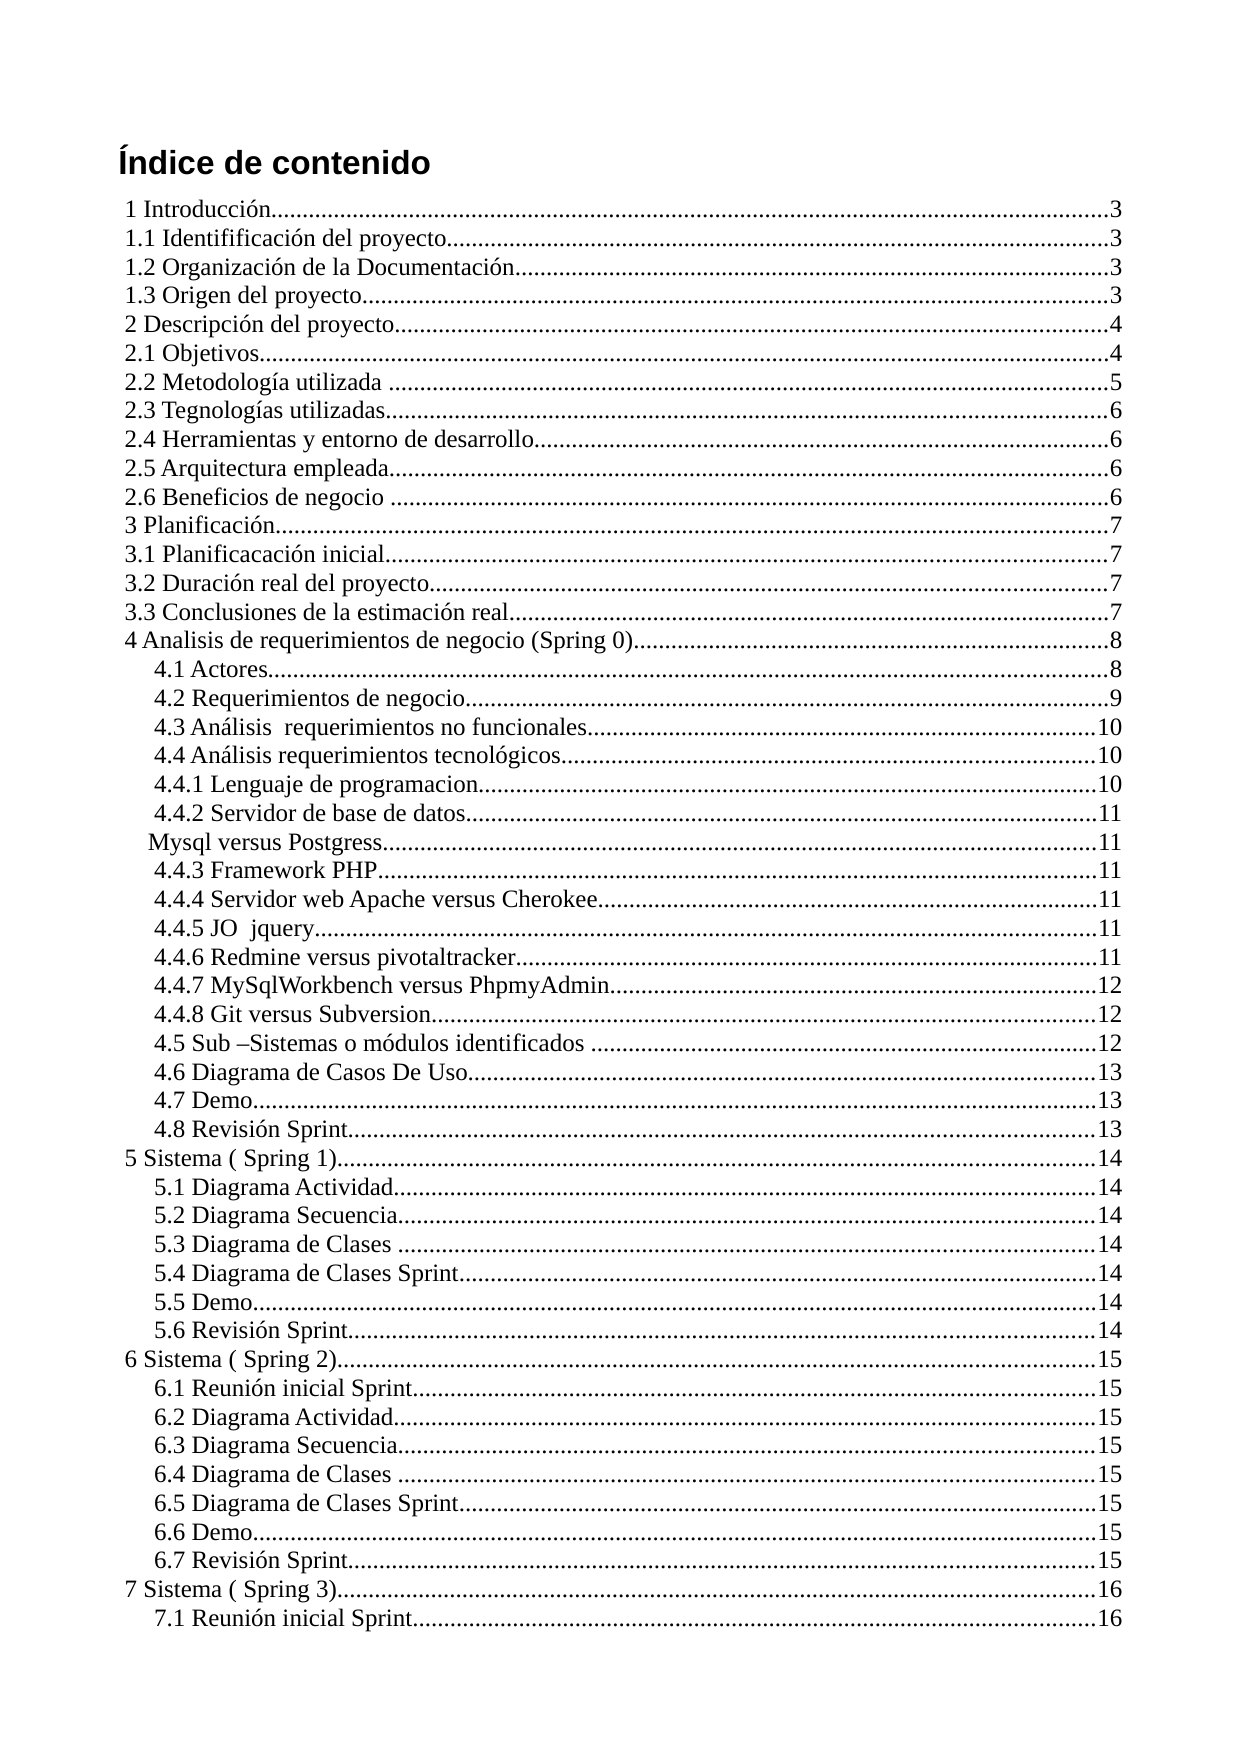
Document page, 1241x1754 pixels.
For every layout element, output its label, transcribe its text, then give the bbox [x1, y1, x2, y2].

text 5.5 Demo 14 [148, 1287, 1122, 1315]
text 6.3 Diagrama Secuencia 15 [148, 1430, 1122, 1459]
text 4.4.1 Lenguaje de programacion 10 [148, 769, 1122, 798]
text 5.6 Revisión Sprint 14 [148, 1315, 1122, 1344]
text 1 Introducción 3 [118, 194, 1122, 223]
text 4.3 Análisis requerimientos no funcionales 10 [148, 712, 1122, 740]
text 6.1 Reunión inicial Sprint 15 [148, 1373, 1122, 1402]
text 3 Planificación 7 [118, 510, 1122, 539]
text 4.4.8 Git versus Subversion 12 [148, 999, 1122, 1028]
text 2.1 Objetivos 4 [118, 338, 1122, 367]
text Mysql versus Postgress 11 [148, 827, 1122, 855]
text 4.7 Demo 13 [148, 1085, 1122, 1114]
subtitle Índice de contenido [118, 143, 1122, 182]
text 4 Analisis de requerimientos de negocio (Spring 0) 8 [118, 625, 1122, 654]
text 6.6 Demo 15 [148, 1517, 1122, 1545]
text 4.1 Actores 8 [148, 654, 1122, 683]
text 5 Sistema ( Spring 1) 14 [118, 1143, 1122, 1172]
text 5.1 Diagrama Actividad 14 [148, 1172, 1122, 1200]
text 6.7 Revisión Sprint 15 [148, 1545, 1122, 1574]
text 2.6 Beneficios de negocio 6 [118, 482, 1122, 510]
text 5.2 Diagrama Secuencia 14 [148, 1200, 1122, 1229]
text 4.4.6 Redmine versus pivotaltracker 11 [148, 942, 1122, 970]
text 4.4.3 Framework PHP 11 [148, 855, 1122, 884]
text 4.2 Requerimientos de negocio 9 [148, 683, 1122, 712]
text 2.4 Herramientas y entorno de desarrollo 6 [118, 424, 1122, 453]
text 6 Sistema ( Spring 2) 15 [118, 1344, 1122, 1373]
text 4.4.4 Servidor web Apache versus Cherokee 11 [148, 884, 1122, 913]
text 5.4 Diagrama de Clases Sprint 14 [148, 1258, 1122, 1287]
text 2.2 Metodología utilizada 5 [118, 367, 1122, 395]
text 4.6 Diagrama de Casos De Uso 13 [148, 1057, 1122, 1085]
text 1.1 Identifificación del proyecto 3 [118, 223, 1122, 252]
text 1.2 Organización de la Documentación 3 [118, 252, 1122, 280]
text 1.3 Origen del proyecto 3 [118, 280, 1122, 309]
text 2.3 Tegnologías utilizadas 6 [118, 395, 1122, 424]
text 4.8 Revisión Sprint 13 [148, 1114, 1122, 1143]
text 2.5 Arquitectura empleada 6 [118, 453, 1122, 482]
text 6.5 Diagrama de Clases Sprint 15 [148, 1488, 1122, 1517]
text 4.4.5 JO jquery 11 [148, 913, 1122, 942]
text 5.3 Diagrama de Clases 14 [148, 1229, 1122, 1258]
text 6.4 Diagrama de Clases 15 [148, 1459, 1122, 1488]
text 4.4 Análisis requerimientos tecnológicos 10 [148, 740, 1122, 769]
text 7.1 Reunión inicial Sprint 16 [148, 1603, 1122, 1632]
text 7 Sistema ( Spring 3) 16 [118, 1574, 1122, 1603]
text 4.4.7 MySqlWorkbench versus PhpmyAdmin 12 [148, 970, 1122, 999]
text 6.2 Diagrama Actividad 15 [148, 1402, 1122, 1430]
text 4.5 Sub –Sistemas o módulos identificados 12 [148, 1028, 1122, 1057]
text 3.3 Conclusiones de la estimación real 7 [118, 597, 1122, 625]
text 3.2 Duración real del proyecto 7 [118, 568, 1122, 597]
text 2 Descripción del proyecto 4 [118, 309, 1122, 338]
text 4.4.2 Servidor de base de datos 11 [148, 798, 1122, 827]
text 3.1 Planificacación inicial 7 [118, 539, 1122, 568]
